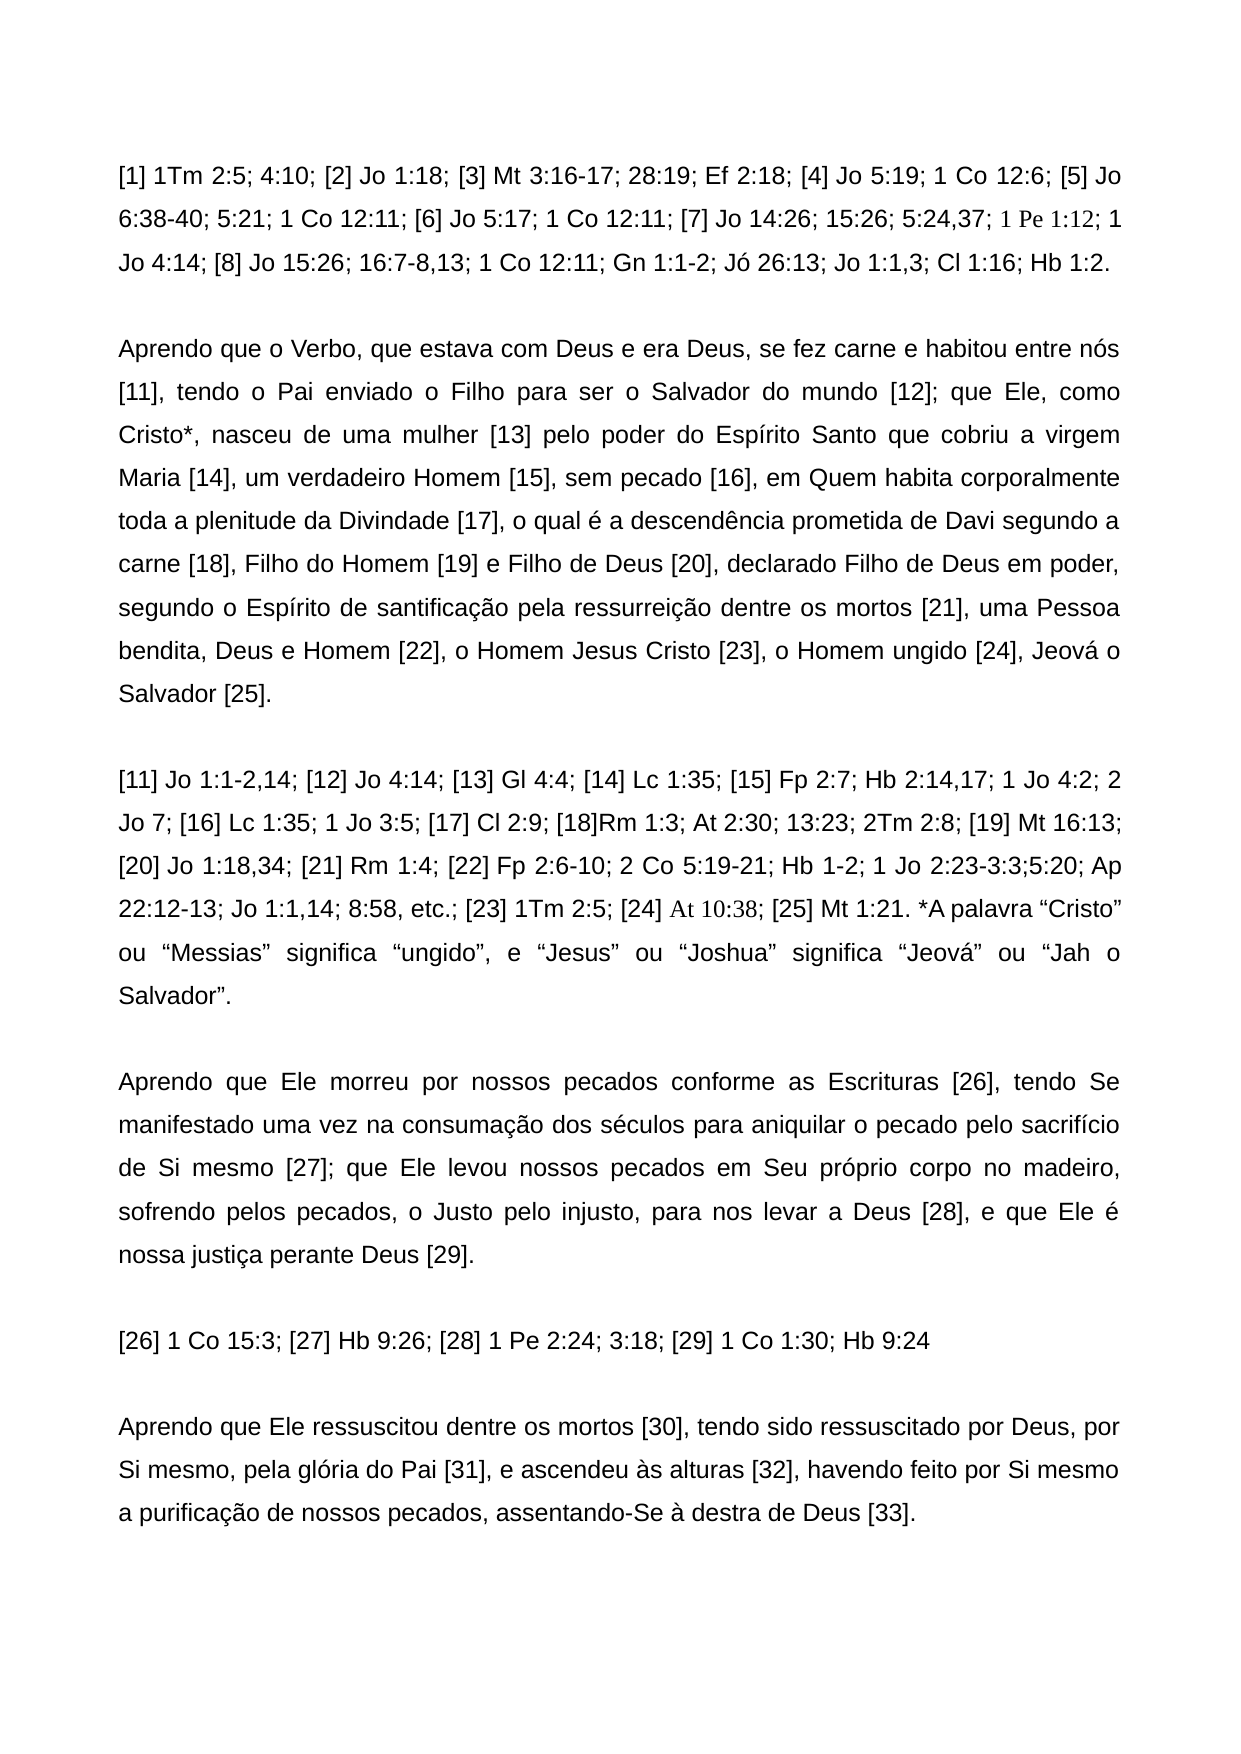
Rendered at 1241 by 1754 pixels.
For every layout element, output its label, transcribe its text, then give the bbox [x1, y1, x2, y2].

text Aprendo que o Verbo, que estava com Deus e era Deus, se fez carne e habitou entre nós [11], tendo o Pai enviado o Filho para ser o Salvador do mundo [12]; que Ele, como Cristo*, nasceu de uma mulher [13] pelo poder do Espírito Santo que cobriu a virgem Maria [14], um verdadeiro Homem [15], sem pecado [16], em Quem habita corporalmente toda a plenitude da Divindade [17], o qual é a descendência prometida de Davi segundo a carne [18], Filho do Homem [19] e Filho de Deus [20], declarado Filho de Deus em poder, segundo o Espírito de santificação pela ressurreição dentre os mortos [21], uma Pessoa bendita, Deus e Homem [22], o Homem Jesus Cristo [23], o Homem ungido [24], Jeová o Salvador [25]. [118, 334, 1122, 708]
text [26] 1 Co 15:3; [27] Hb 9:26; [28] 1 Pe 2:24; 3:18; [29] 1 Co 1:30; Hb 9:24 [118, 1326, 1122, 1354]
text Aprendo que Ele morreu por nossos pecados conforme as Escrituras [26], tendo Se manifestado uma vez na consumação dos séculos para aniquilar o pecado pelo sacrifício de Si mesmo [27]; que Ele levou nossos pecados em Seu próprio corpo no madeiro, sofrendo pelos pecados, o Justo pelo injusto, para nos levar a Deus [28], e que Ele é nossa justiça perante Deus [29]. [118, 1067, 1122, 1268]
text [1] 1Tm 2:5; 4:10; [2] Jo 1:18; [3] Mt 3:16-17; 28:19; Ef 2:18; [4] Jo 5:19; 1 Co 12:6; [5] Jo 6:38-40; 5:21; 1 Co 12:11; [6] Jo 5:17; 1 Co 12:11; [7] Jo 14:26; 15:26; 5:24,37; 1 Pe 1:12; 1 Jo 4:14; [8] Jo 15:26; 16:7-8,13; 1 Co 12:11; Gn 1:1-2; Jó 26:13; Jo 1:1,3; Cl 1:16; Hb 1:2. [118, 161, 1122, 276]
text [11] Jo 1:1-2,14; [12] Jo 4:14; [13] Gl 4:4; [14] Lc 1:35; [15] Fp 2:7; Hb 2:14,17; 1 Jo 4:2; 2 Jo 7; [16] Lc 1:35; 1 Jo 3:5; [17] Cl 2:9; [18]Rm 1:3; At 2:30; 13:23; 2Tm 2:8; [19] Mt 16:13; [20] Jo 1:18,34; [21] Rm 1:4; [22] Fp 2:6-10; 2 Co 5:19-21; Hb 1-2; 1 Jo 2:23-3:3;5:20; Ap 22:12-13; Jo 1:1,14; 8:58, etc.; [23] 1Tm 2:5; [24] At 10:38; [25] Mt 1:21. *A palavra “Cristo” ou “Messias” significa “ungido”, e “Jesus” ou “Joshua” significa “Jeová” ou “Jah o Salvador”. [118, 765, 1122, 1009]
text Aprendo que Ele ressuscitou dentre os mortos [30], tendo sido ressuscitado por Deus, por Si mesmo, pela glória do Pai [31], e ascendeu às alturas [32], havendo feito por Si mesmo a purificação de nossos pecados, assentando-Se à destra de Deus [33]. [118, 1412, 1122, 1527]
